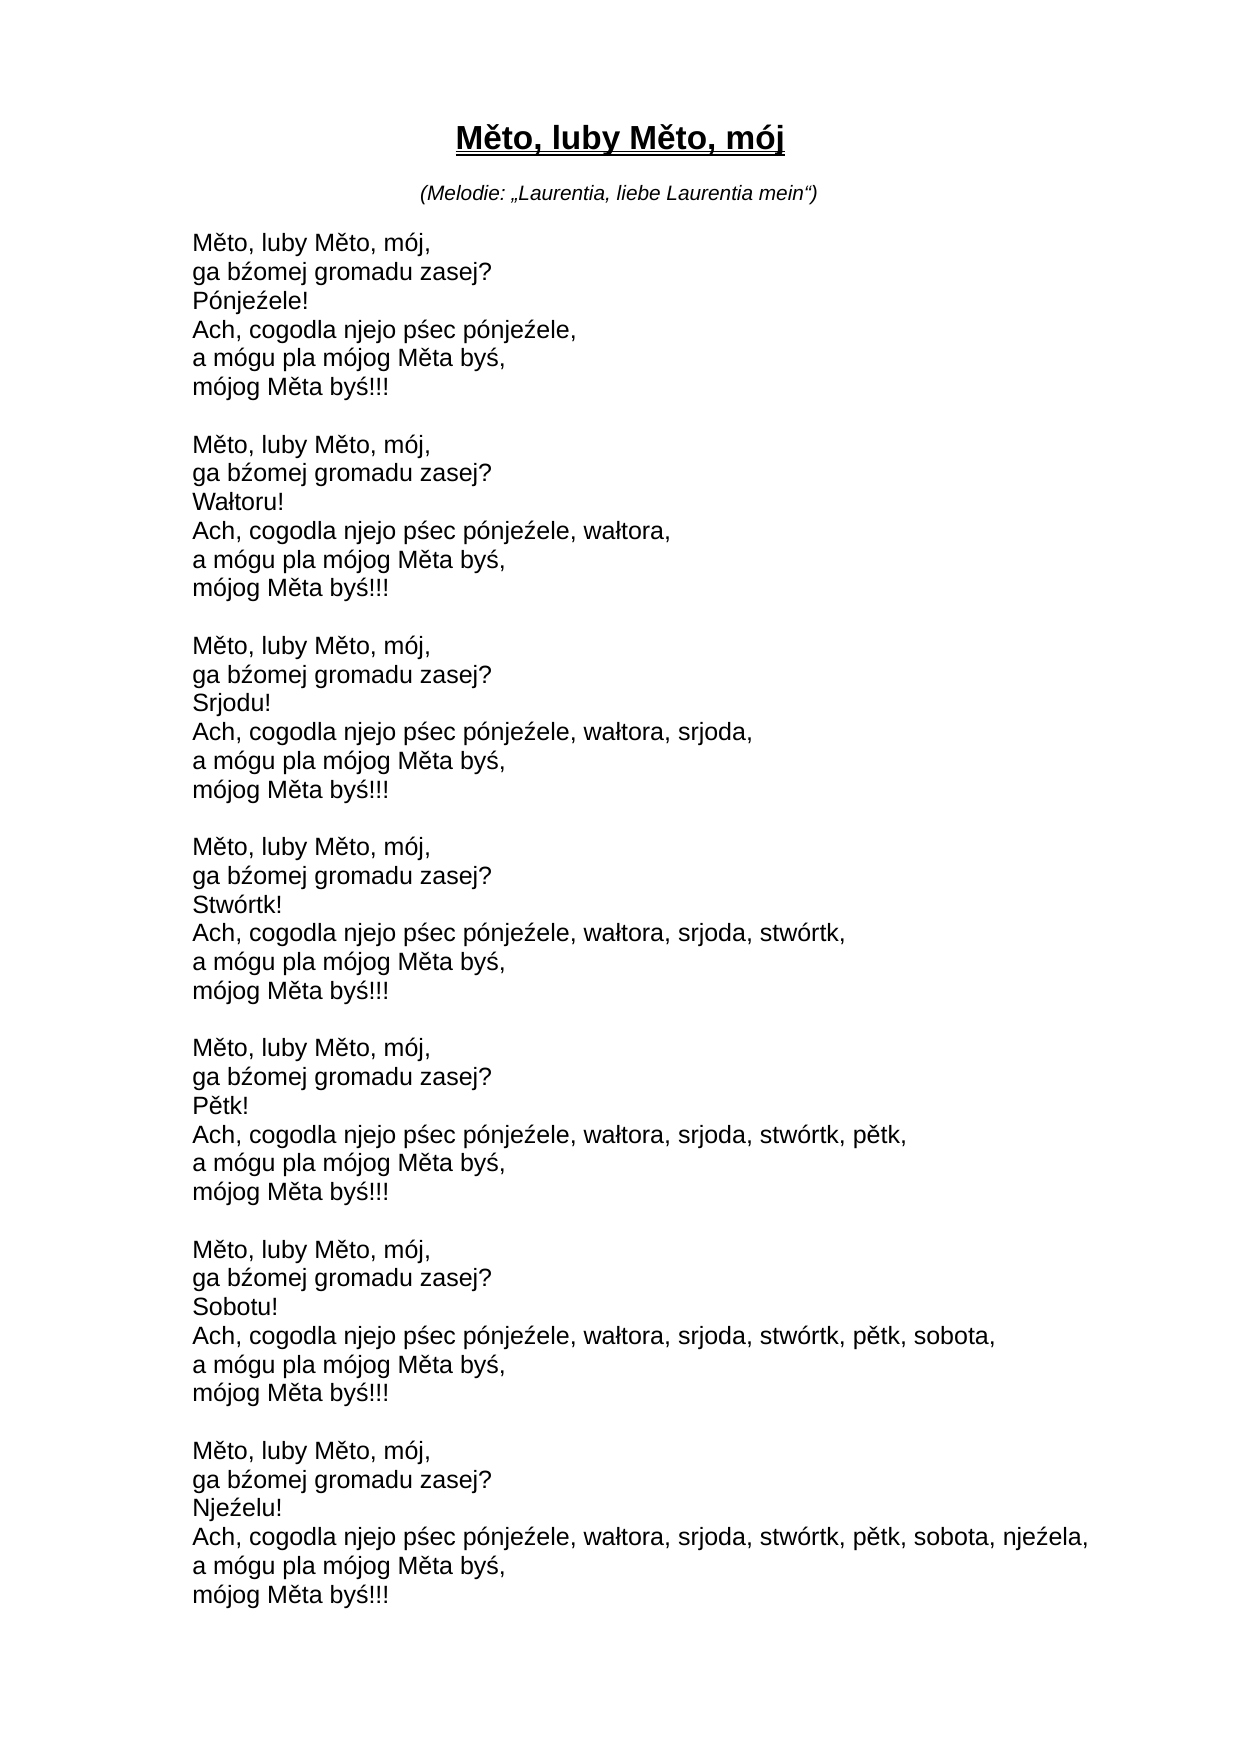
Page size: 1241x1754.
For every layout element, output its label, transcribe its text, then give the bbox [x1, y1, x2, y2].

text Měto, luby Měto, mój, [192, 1436, 1122, 1465]
text Ach, cogodla njejo pśec pónjeźele, wałtora, srjoda, stwórtk, [192, 918, 1122, 947]
text mójog Měta byś!!! [192, 775, 1122, 803]
text Ach, cogodla njejo pśec pónjeźele, wałtora, srjoda, stwórtk, pětk, sobota, [192, 1321, 1122, 1350]
text Wałtoru! [192, 487, 1122, 516]
text Ach, cogodla njejo pśec pónjeźele, wałtora, [192, 516, 1122, 545]
text ga bźomej gromadu zasej? [192, 1465, 1122, 1493]
text a mógu pla mójog Měta byś, [192, 746, 1122, 775]
text mójog Měta byś!!! [192, 1580, 1122, 1608]
text a mógu pla mójog Měta byś, [192, 947, 1122, 976]
text mójog Měta byś!!! [192, 976, 1122, 1005]
text a mógu pla mójog Měta byś, [192, 343, 1122, 372]
text Měto, luby Měto, mój, [192, 631, 1122, 660]
text a mógu pla mójog Měta byś, [192, 1148, 1122, 1177]
text a mógu pla mójog Měta byś, [192, 545, 1122, 573]
text Stwórtk! [192, 890, 1122, 918]
text Ach, cogodla njejo pśec pónjeźele, wałtora, srjoda, stwórtk, pětk, sobota, njeźela, [192, 1522, 1122, 1551]
text Měto, luby Měto, mój, [192, 1235, 1122, 1263]
text Měto, luby Měto, mój, [192, 430, 1122, 458]
text a mógu pla mójog Měta byś, [192, 1350, 1122, 1378]
text Ach, cogodla njejo pśec pónjeźele, wałtora, srjoda, [192, 717, 1122, 746]
text mójog Měta byś!!! [192, 372, 1122, 401]
text Pětk! [192, 1091, 1122, 1120]
text Pónjeźele! [192, 286, 1122, 315]
text Ach, cogodla njejo pśec pónjeźele, wałtora, srjoda, stwórtk, pětk, [192, 1120, 1122, 1148]
text (Melodie: „Laurentia, liebe Laurentia mein“) [118, 181, 1122, 204]
text Měto, luby Měto, mój [118, 118, 1122, 157]
text ga bźomej gromadu zasej? [192, 458, 1122, 487]
text ga bźomej gromadu zasej? [192, 257, 1122, 286]
text a mógu pla mójog Měta byś, [192, 1551, 1122, 1580]
text ga bźomej gromadu zasej? [192, 1062, 1122, 1091]
text ga bźomej gromadu zasej? [192, 861, 1122, 890]
text Ach, cogodla njejo pśec pónjeźele, [192, 315, 1122, 343]
text Njeźelu! [192, 1493, 1122, 1522]
text Měto, luby Měto, mój, [192, 228, 1122, 257]
text Sobotu! [192, 1292, 1122, 1321]
text Měto, luby Měto, mój, [192, 1033, 1122, 1062]
text mójog Měta byś!!! [192, 1378, 1122, 1407]
text ga bźomej gromadu zasej? [192, 1263, 1122, 1292]
text mójog Měta byś!!! [192, 573, 1122, 602]
text Srjodu! [192, 688, 1122, 717]
text mójog Měta byś!!! [192, 1177, 1122, 1206]
text Měto, luby Měto, mój, [192, 832, 1122, 861]
text ga bźomej gromadu zasej? [192, 660, 1122, 688]
